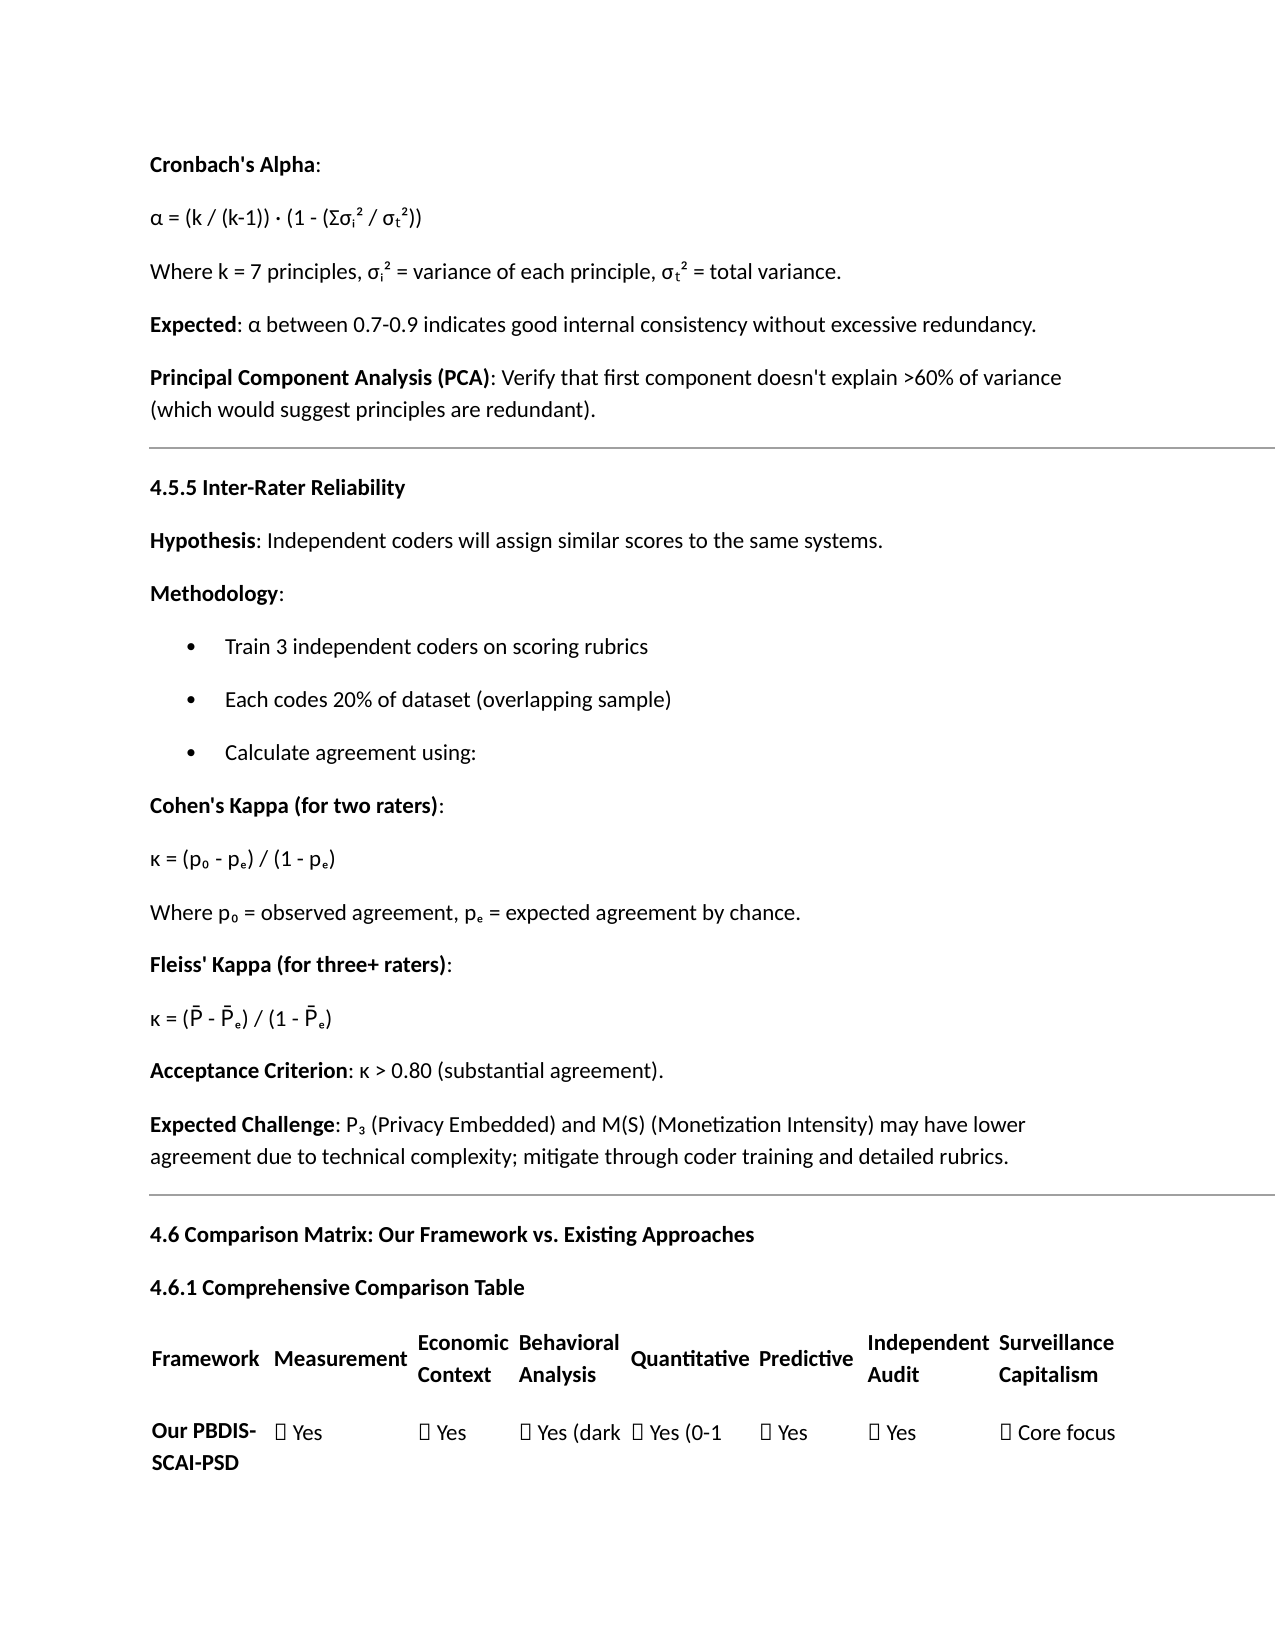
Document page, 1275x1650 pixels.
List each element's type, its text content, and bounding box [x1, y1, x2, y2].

list Each codes 20% of dataset (overlapping sample) [187, 686, 1125, 713]
table_cell ✅ Yes [866, 1414, 997, 1478]
table_header Quantitative [629, 1326, 757, 1414]
table_header Measurement [272, 1326, 416, 1414]
table_cell Our PBDIS-SCAI-PSD [150, 1414, 272, 1478]
text κ = (p₀ - pₑ) / (1 - pₑ) [150, 844, 1125, 873]
text Principal Component Analysis (PCA): Verify that first component doesn't explain >60% of variance (which would suggest principles are redundant). [150, 363, 1125, 423]
table_cell ✅ Yes (dark [517, 1414, 629, 1478]
text 4.5.5 Inter-Rater Reliability [150, 473, 1125, 501]
table_cell ✅ Yes [416, 1414, 517, 1478]
text Fleiss' Kappa (for three+ raters): [150, 951, 1125, 979]
table_header Economic Context [416, 1326, 517, 1414]
list Calculate agreement using: [187, 738, 1125, 767]
text Cronbach's Alpha: [150, 150, 1125, 178]
table_header Surveillance Capitalism [997, 1326, 1125, 1414]
text α = (k / (k-1)) · (1 - (Σσᵢ² / σₜ²)) [150, 203, 1125, 231]
text Cohen's Kappa (for two raters): [150, 792, 1125, 819]
text Expected Challenge: P₃ (Privacy Embedded) and M(S) (Monetization Intensity) may have lower agreement due to technical complexity; mitigate through coder training and detailed rubrics. [150, 1110, 1125, 1170]
table_cell ✅ Yes [758, 1414, 866, 1478]
table_header Predictive [758, 1326, 866, 1414]
table_header Behavioral Analysis [517, 1326, 629, 1414]
text 4.6 Comparison Matrix: Our Framework vs. Existing Approaches [150, 1220, 1125, 1248]
table_header Framework [150, 1326, 272, 1414]
list Train 3 independent coders on scoring rubrics [187, 632, 1125, 661]
text Methodology: [150, 579, 1125, 607]
table_header Independent Audit [866, 1326, 997, 1414]
text Acceptance Criterion: κ > 0.80 (substantial agreement). [150, 1057, 1125, 1085]
table_cell ✅ Yes (0-1 [629, 1414, 757, 1478]
text Where p₀ = observed agreement, pₑ = expected agreement by chance. [150, 898, 1125, 926]
text κ = (P̄ - P̄ₑ) / (1 - P̄ₑ) [150, 1004, 1125, 1032]
text 4.6.1 Comprehensive Comparison Table [150, 1273, 1125, 1301]
table_cell ✅ Core focus [997, 1414, 1125, 1478]
text Where k = 7 principles, σᵢ² = variance of each principle, σₜ² = total variance. [150, 256, 1125, 285]
text Expected: α between 0.7-0.9 indicates good internal consistency without excessive redundancy. [150, 310, 1125, 338]
text Hypothesis: Independent coders will assign similar scores to the same systems. [150, 526, 1125, 554]
table_cell ✅ Yes [272, 1414, 416, 1478]
